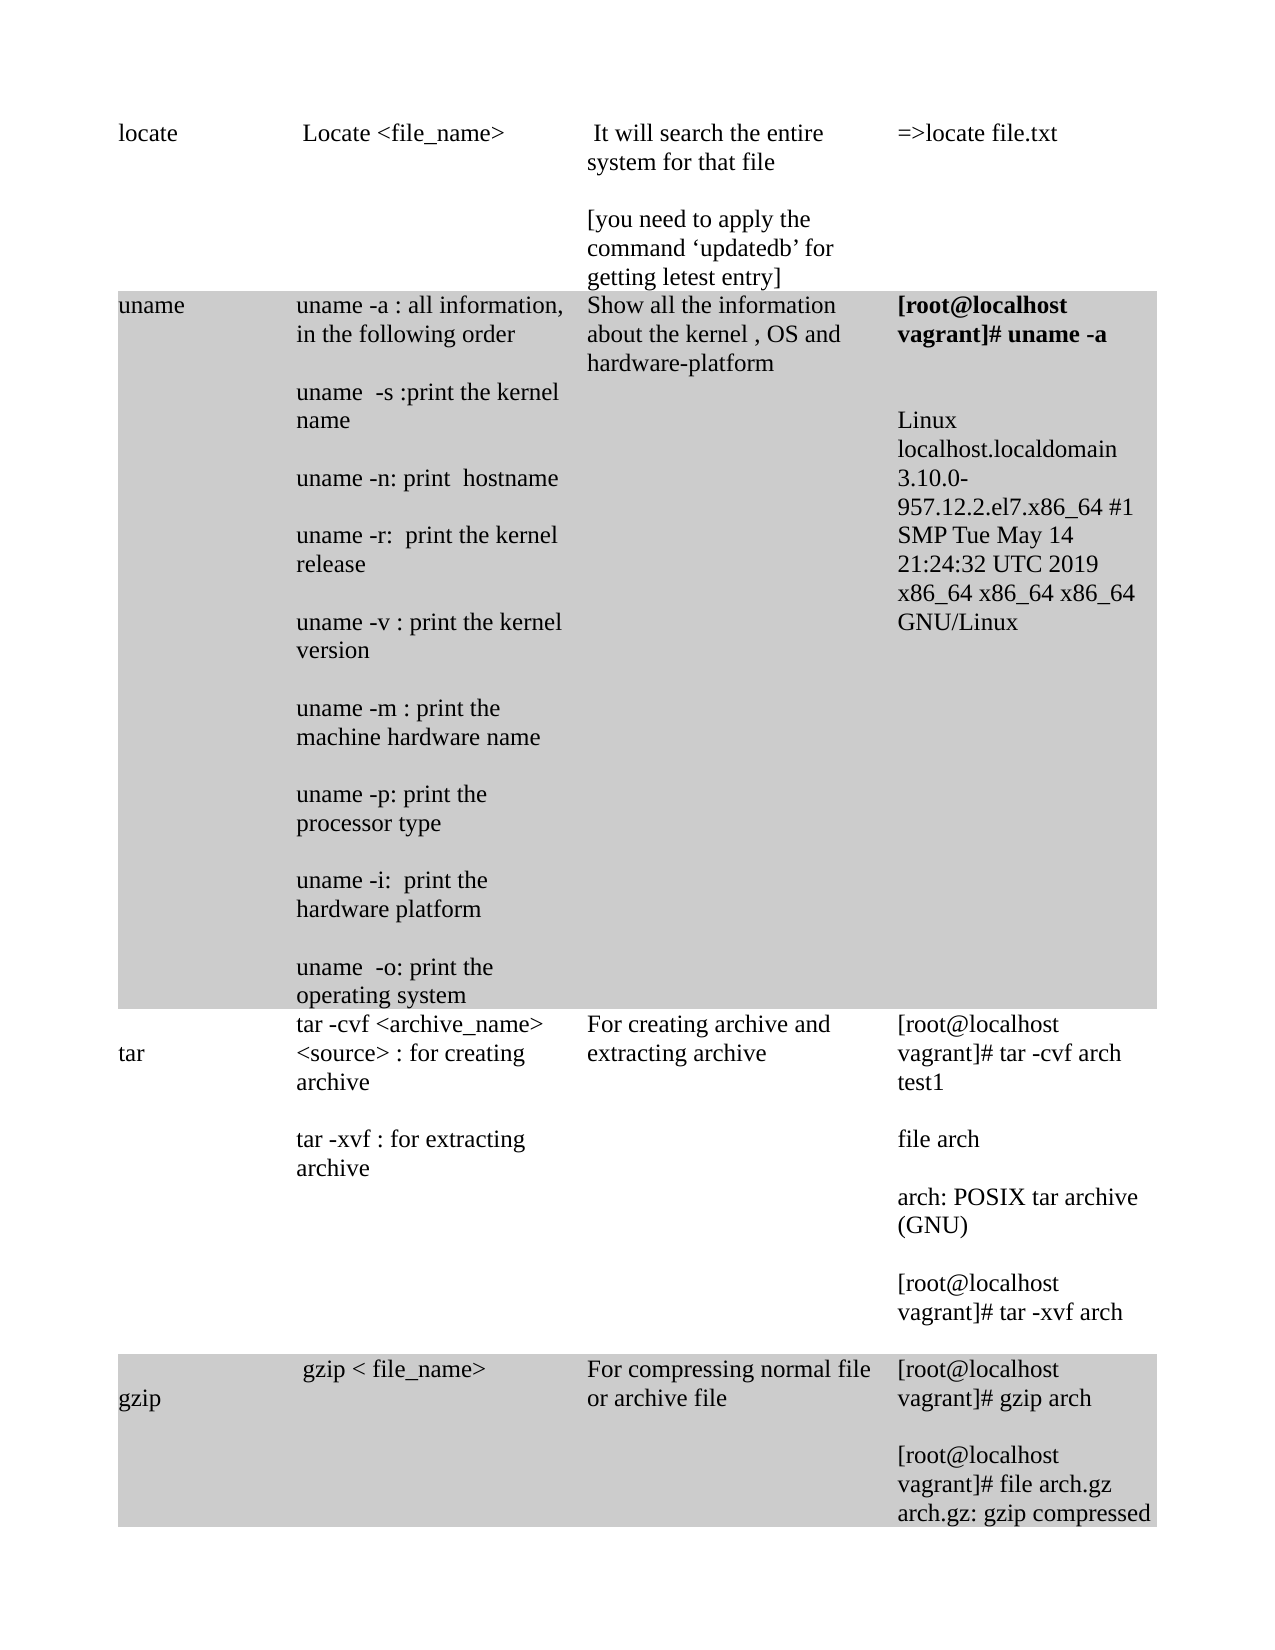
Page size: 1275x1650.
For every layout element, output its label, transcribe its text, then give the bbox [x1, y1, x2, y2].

table_cell Locate <file_name> [296, 118, 587, 291]
table_cell =>locate file.txt [897, 118, 1157, 291]
table_cell uname -a : all information, in the following order uname -s :print the kernel name uname -n: print hostname uname -r: print the kernel release uname -v : print the kernel version uname -m : print the machine hardware name uname -p: print the processor type uname -i: print the hardware platform uname -o: print the operating system [296, 291, 587, 1009]
table_cell For creating archive and extracting archive [587, 1009, 897, 1354]
table_cell locate [118, 118, 296, 291]
table_cell [root@localhost vagrant]# gzip arch [root@localhost vagrant]# file arch.gz arch.gz: gzip compressed [897, 1354, 1157, 1527]
table_cell For compressing normal file or archive file [587, 1354, 897, 1527]
table_cell [root@localhost vagrant]# tar -cvf arch test1 file arch arch: POSIX tar archive (GNU) [root@localhost vagrant]# tar -xvf arch [897, 1009, 1157, 1354]
table_cell gzip < file_name> [296, 1354, 587, 1527]
table_cell uname [118, 291, 296, 1009]
table_cell tar [118, 1009, 296, 1354]
table_cell It will search the entire system for that file [you need to apply the command ‘updatedb’ for getting letest entry] [587, 118, 897, 291]
table_cell gzip [118, 1354, 296, 1527]
table_cell tar -cvf <archive_name> <source> : for creating archive tar -xvf : for extracting archive [296, 1009, 587, 1354]
table_cell Show all the information about the kernel , OS and hardware-platform [587, 291, 897, 1009]
table_cell [root@localhost vagrant]# uname -a Linux localhost.localdomain 3.10.0-957.12.2.el7.x86_64 #1 SMP Tue May 14 21:24:32 UTC 2019 x86_64 x86_64 x86_64 GNU/Linux [897, 291, 1157, 1009]
